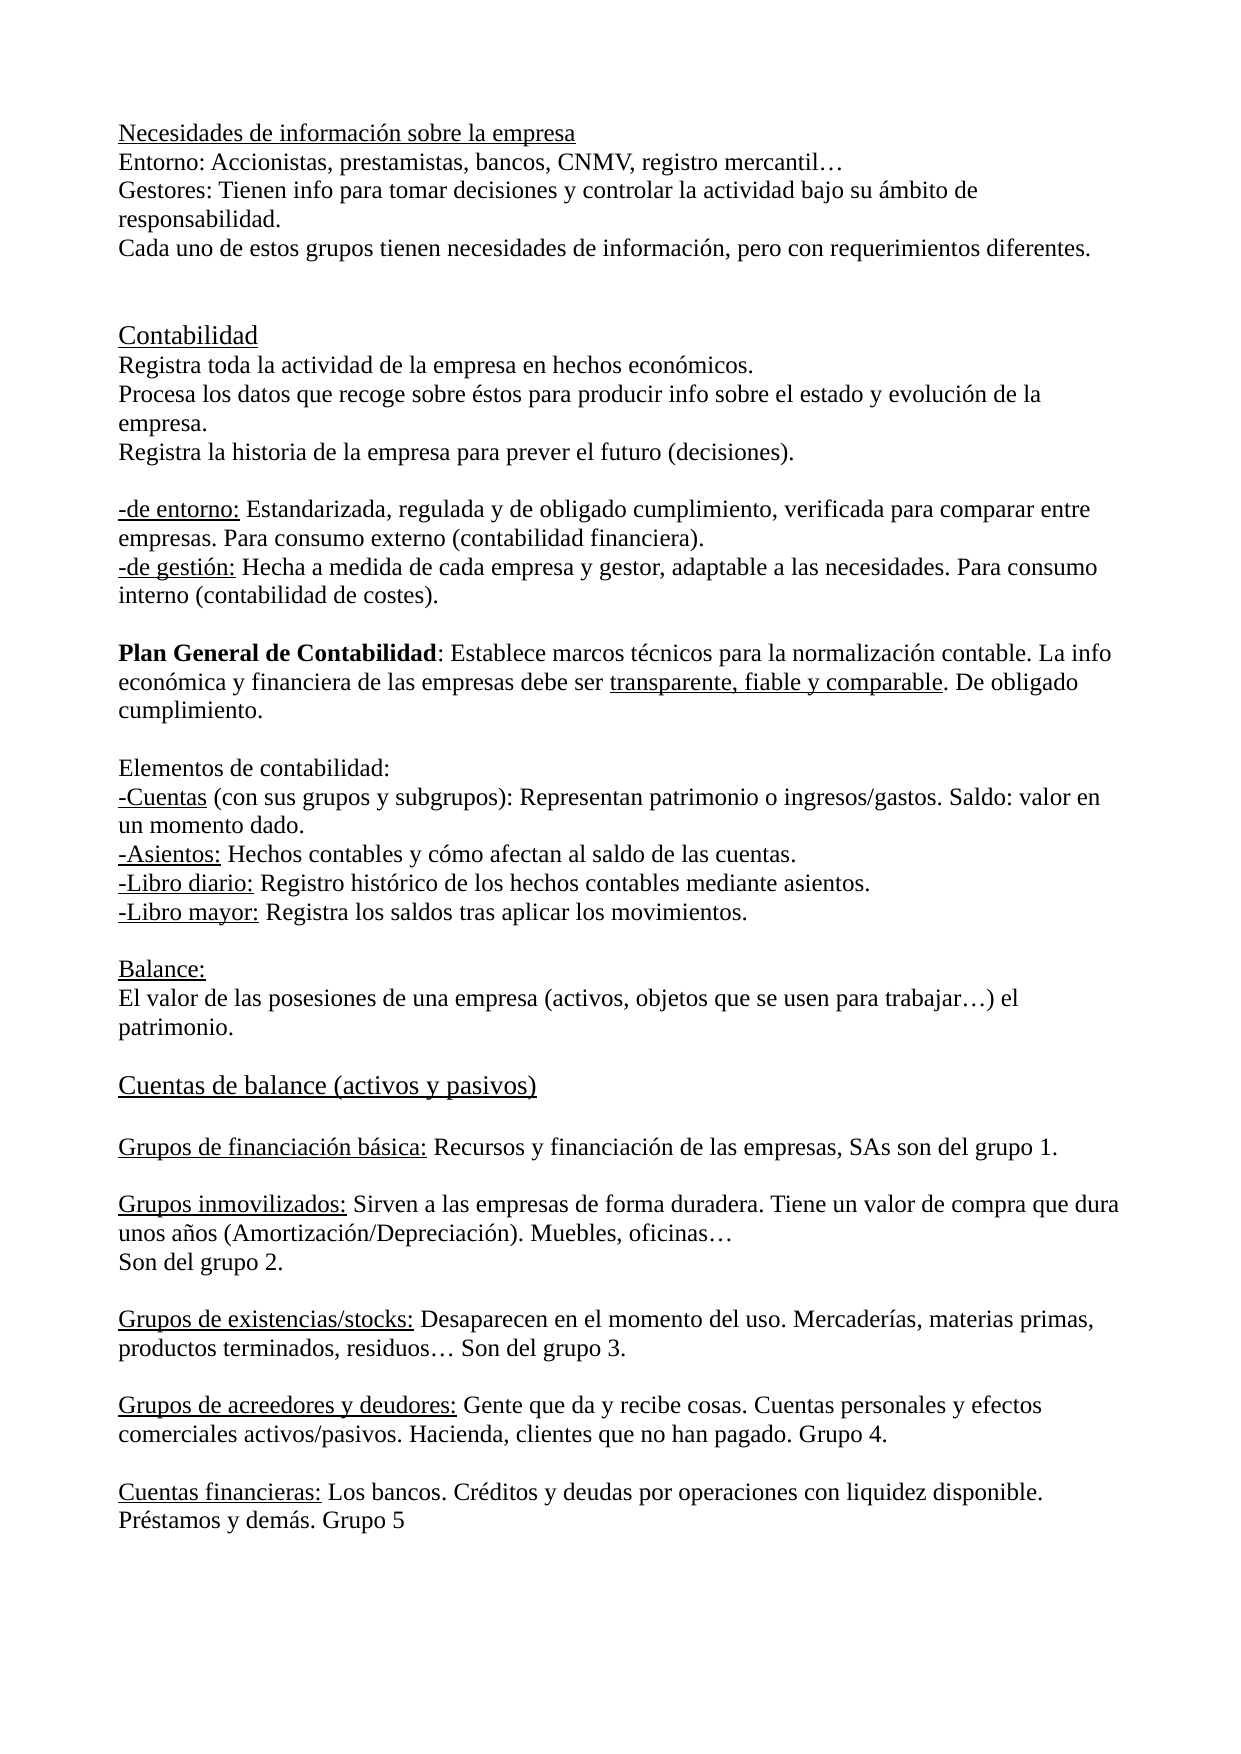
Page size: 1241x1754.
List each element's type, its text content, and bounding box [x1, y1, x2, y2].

text Grupos de acreedores y deudores: Gente que da y recibe cosas. Cuentas personales y efectos comerciales activos/pasivos. Hacienda, clientes que no han pagado. Grupo 4. [118, 1390, 1122, 1448]
text Balance: [118, 954, 1122, 983]
text Gestores: Tienen info para tomar decisiones y controlar la actividad bajo su ámbito de responsabilidad. [118, 176, 1122, 233]
text Grupos de existencias/stocks: Desaparecen en el momento del uso. Mercaderías, materias primas, productos terminados, residuos… Son del grupo 3. [118, 1304, 1122, 1362]
text -Libro mayor: Registra los saldos tras aplicar los movimientos. [118, 897, 1122, 926]
text -de gestión: Hecha a medida de cada empresa y gestor, adaptable a las necesidades. Para consumo interno (contabilidad de costes). [118, 552, 1122, 609]
text Registra la historia de la empresa para prever el futuro (decisiones). [118, 437, 1122, 466]
text Cuentas de balance (activos y pasivos) [118, 1069, 1122, 1100]
text Contabilidad [118, 319, 1122, 351]
text Grupos inmovilizados: Sirven a las empresas de forma duradera. Tiene un valor de compra que dura unos años (Amortización/Depreciación). Muebles, oficinas… [118, 1189, 1122, 1247]
text Cada uno de estos grupos tienen necesidades de información, pero con requerimientos diferentes. [118, 233, 1122, 262]
text Entorno: Accionistas, prestamistas, bancos, CNMV, registro mercantil… [118, 147, 1122, 176]
text -Asientos: Hechos contables y cómo afectan al saldo de las cuentas. [118, 839, 1122, 868]
text Registra toda la actividad de la empresa en hechos económicos. [118, 351, 1122, 379]
text Son del grupo 2. [118, 1247, 1122, 1275]
text Elementos de contabilidad: [118, 753, 1122, 782]
text -Libro diario: Registro histórico de los hechos contables mediante asientos. [118, 868, 1122, 897]
text -de entorno: Estandarizada, regulada y de obligado cumplimiento, verificada para comparar entre empresas. Para consumo externo (contabilidad financiera). [118, 494, 1122, 552]
text Procesa los datos que recoge sobre éstos para producir info sobre el estado y evolución de la empresa. [118, 379, 1122, 437]
text Grupos de financiación básica: Recursos y financiación de las empresas, SAs son del grupo 1. [118, 1132, 1122, 1160]
text El valor de las posesiones de una empresa (activos, objetos que se usen para trabajar…) el patrimonio. [118, 983, 1122, 1041]
text -Cuentas (con sus grupos y subgrupos): Representan patrimonio o ingresos/gastos. Saldo: valor en un momento dado. [118, 782, 1122, 839]
text Plan General de Contabilidad: Establece marcos técnicos para la normalización contable. La info económica y financiera de las empresas debe ser transparente, fiable y comparable. De obligado cumplimiento. [118, 638, 1122, 724]
text Cuentas financieras: Los bancos. Créditos y deudas por operaciones con liquidez disponible. Préstamos y demás. Grupo 5 [118, 1477, 1122, 1534]
text Necesidades de información sobre la empresa [118, 118, 1122, 147]
